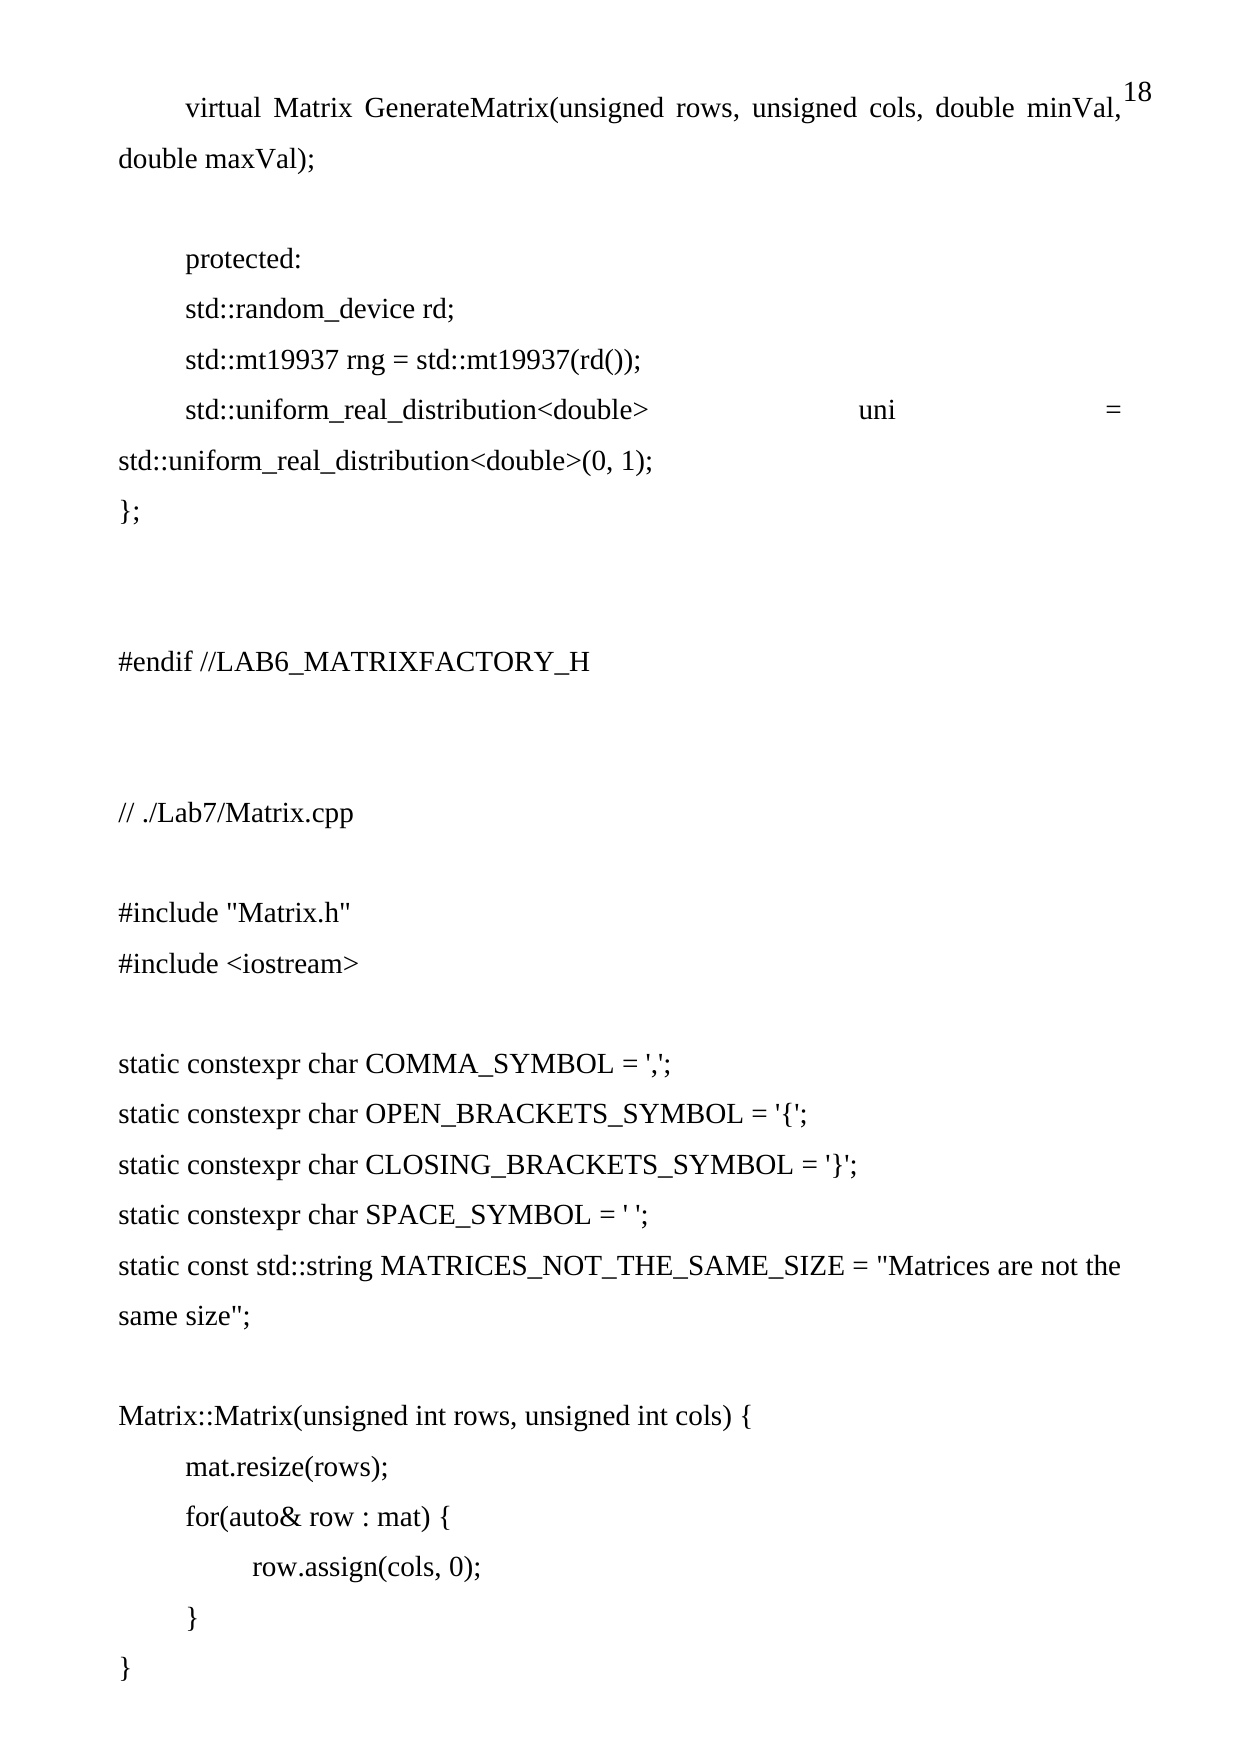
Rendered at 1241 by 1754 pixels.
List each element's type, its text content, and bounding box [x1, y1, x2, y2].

text std::uniform_real_distribution<double> uni = std::uniform_real_distribution<double>(0, 1); [118, 392, 1122, 476]
text }; [118, 493, 1122, 526]
text static constexpr char COMMA_SYMBOL = ','; [118, 1046, 1122, 1080]
text #endif //LAB6_MATRIXFACTORY_H [118, 644, 1122, 677]
text row.assign(cols, 0); [118, 1549, 1122, 1583]
text static constexpr char CLOSING_BRACKETS_SYMBOL = '}'; [118, 1147, 1122, 1181]
text #include <iostream> [118, 946, 1122, 979]
text static constexpr char OPEN_BRACKETS_SYMBOL = '{'; [118, 1097, 1122, 1130]
text } [118, 1650, 1122, 1684]
text std::mt19937 rng = std::mt19937(rd()); [118, 342, 1122, 376]
text mat.resize(rows); [118, 1449, 1122, 1482]
text for(auto& row : mat) { [118, 1499, 1122, 1533]
text #include "Matrix.h" [118, 895, 1122, 929]
text virtual Matrix GenerateMatrix(unsigned rows, unsigned cols, double minVal, double maxVal); [118, 90, 1122, 174]
text } [118, 1600, 1122, 1633]
text static const std::string MATRICES_NOT_THE_SAME_SIZE = "Matrices are not the same size"; [118, 1248, 1122, 1331]
text std::random_device rd; [118, 292, 1122, 325]
text protected: [118, 241, 1122, 275]
text // ./Lab7/Matrix.cpp [118, 795, 1122, 828]
text Matrix::Matrix(unsigned int rows, unsigned int cols) { [118, 1398, 1122, 1432]
text static constexpr char SPACE_SYMBOL = ' '; [118, 1197, 1122, 1231]
